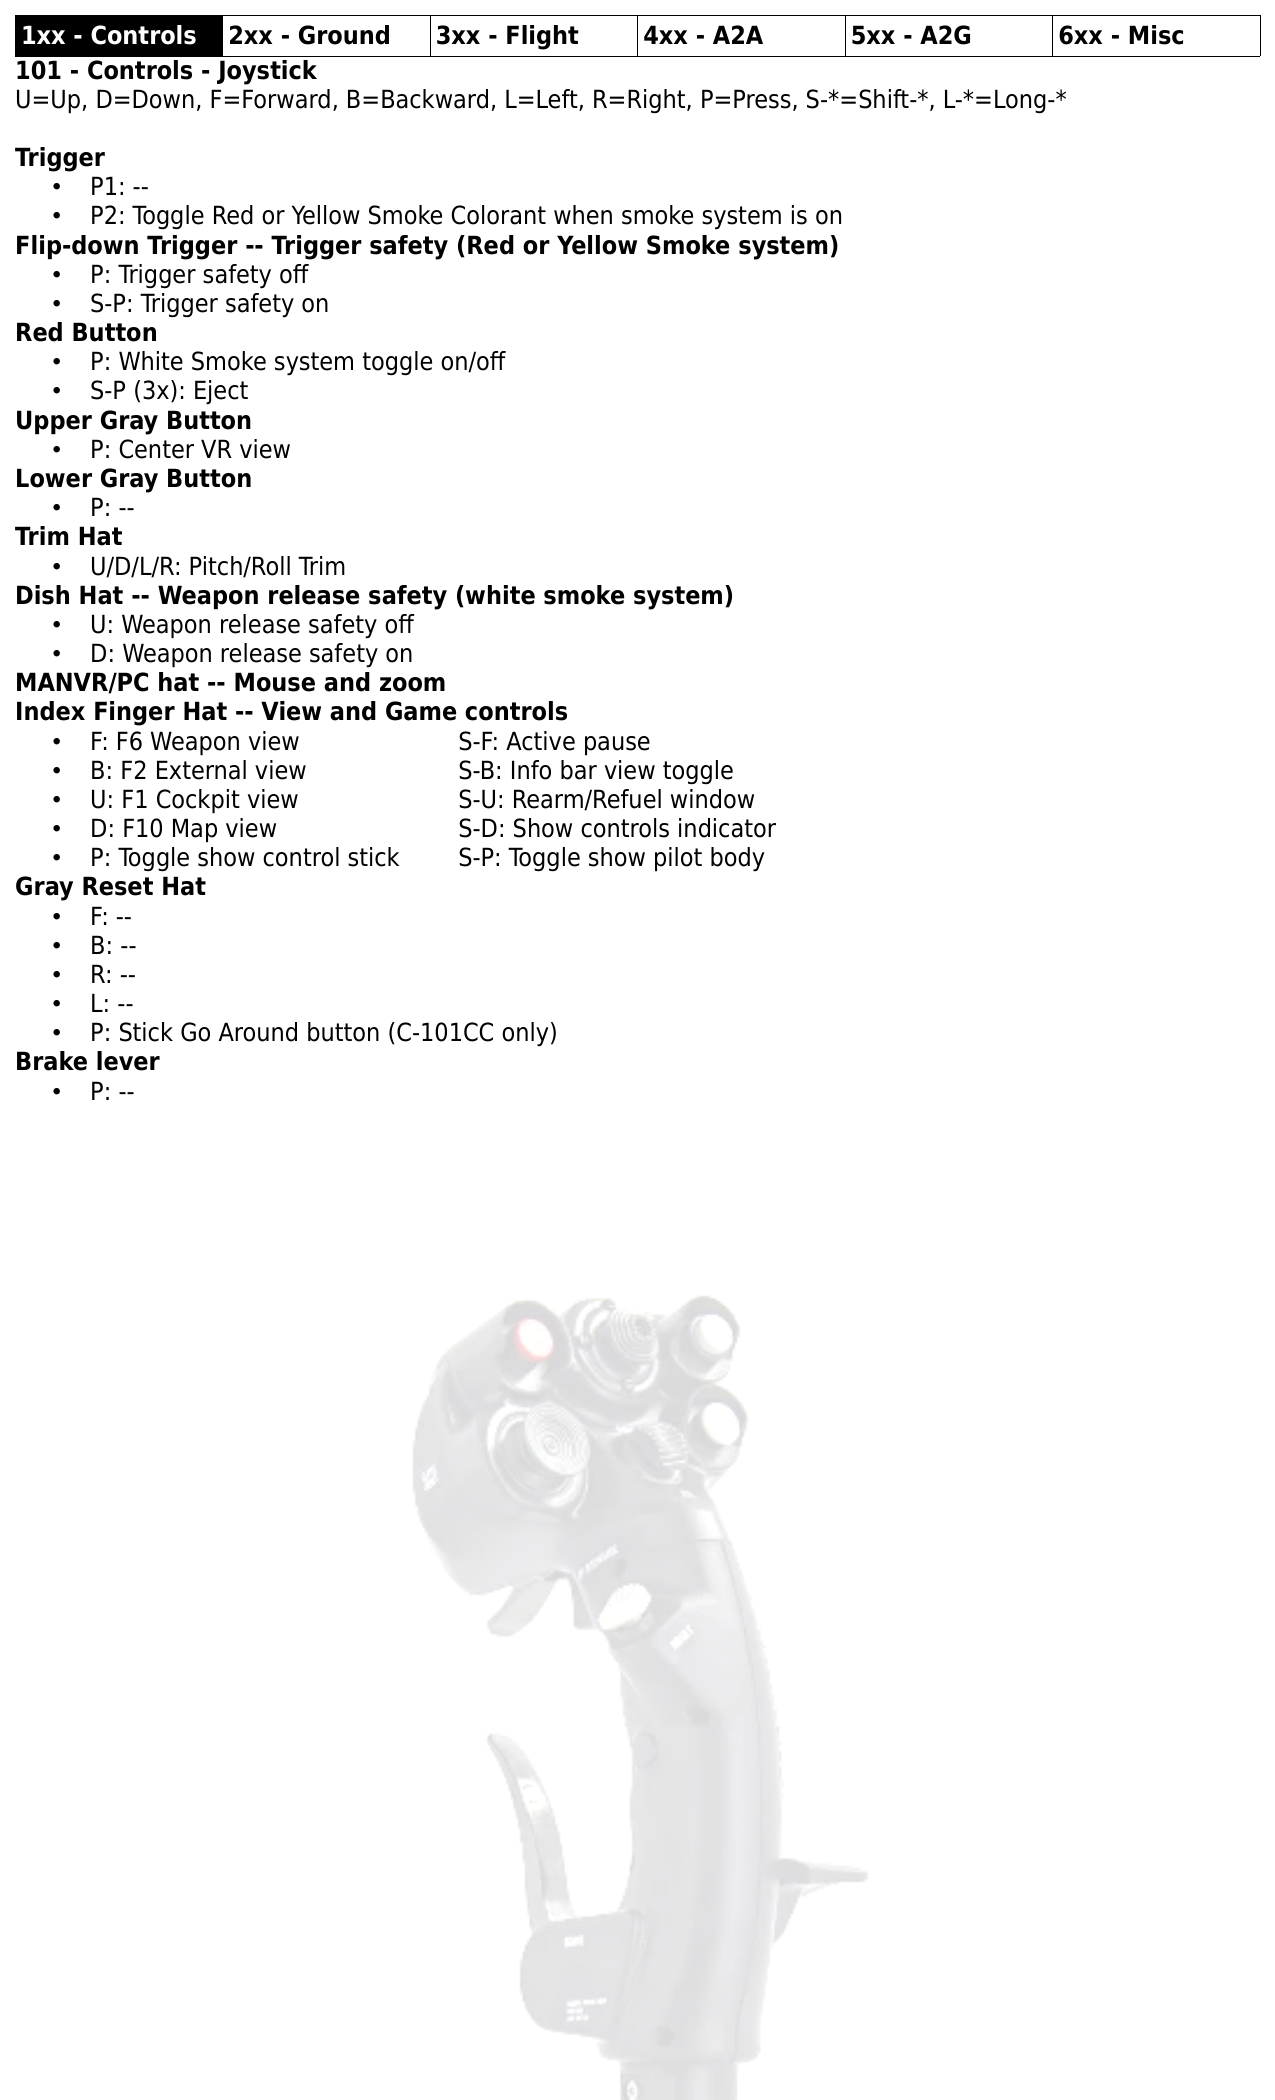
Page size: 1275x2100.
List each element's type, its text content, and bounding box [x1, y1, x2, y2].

list D: F10 Map view S-D: Show controls indicator [52, 814, 1260, 843]
list S-P (3x): Eject [52, 377, 1260, 406]
text Upper Gray Button [15, 406, 1260, 435]
list P: Trigger safety off [52, 260, 1260, 289]
text MANVR/PC hat -- Mouse and zoom [15, 668, 1260, 697]
table_header 4xx - A2A [638, 16, 845, 56]
table_header 3xx - Flight [431, 16, 637, 56]
list F: F6 Weapon view S-F: Active pause [52, 727, 1260, 756]
list L: -- [52, 989, 1260, 1018]
table_header 6xx - Misc [1053, 16, 1260, 56]
list U: Weapon release safety off [52, 610, 1260, 639]
list B: -- [52, 931, 1260, 960]
text Red Button [15, 318, 1260, 347]
text Trim Hat [15, 522, 1260, 552]
table_header 5xx - A2G [846, 16, 1052, 56]
list D: Weapon release safety on [52, 639, 1260, 668]
text U=Up, D=Down, F=Forward, B=Backward, L=Left, R=Right, P=Press, S-*=Shift-*, L-*=Long-* [15, 85, 1260, 114]
list P: Toggle show control stick S-P: Toggle show pilot body [52, 843, 1260, 872]
list P: White Smoke system toggle on/off [52, 347, 1260, 377]
list U: F1 Cockpit view S-U: Rearm/Refuel window [52, 785, 1260, 814]
list P: -- [52, 1077, 1260, 1106]
text Flip-down Trigger -- Trigger safety (Red or Yellow Smoke system) [15, 231, 1260, 260]
list R: -- [52, 960, 1260, 989]
list P2: Toggle Red or Yellow Smoke Colorant when smoke system is on [52, 202, 1260, 231]
list P: Center VR view [52, 435, 1260, 464]
text Dish Hat -- Weapon release safety (white smoke system) [15, 581, 1260, 610]
list B: F2 External view S-B: Info bar view toggle [52, 756, 1260, 785]
text Lower Gray Button [15, 464, 1260, 493]
text Brake lever [15, 1047, 1260, 1077]
list S-P: Trigger safety on [52, 289, 1260, 318]
text 101 - Controls - Joystick [15, 57, 1260, 85]
list P: -- [52, 493, 1260, 522]
list F: -- [52, 902, 1260, 931]
table_header 1xx - Controls [16, 16, 222, 56]
list P: Stick Go Around button (C-101CC only) [52, 1018, 1260, 1047]
text Gray Reset Hat [15, 872, 1260, 902]
table_header 2xx - Ground [223, 16, 430, 56]
text Index Finger Hat -- View and Game controls [15, 697, 1260, 727]
text Trigger [15, 143, 1260, 172]
list U/D/L/R: Pitch/Roll Trim [52, 552, 1260, 581]
list P1: -- [52, 172, 1260, 202]
